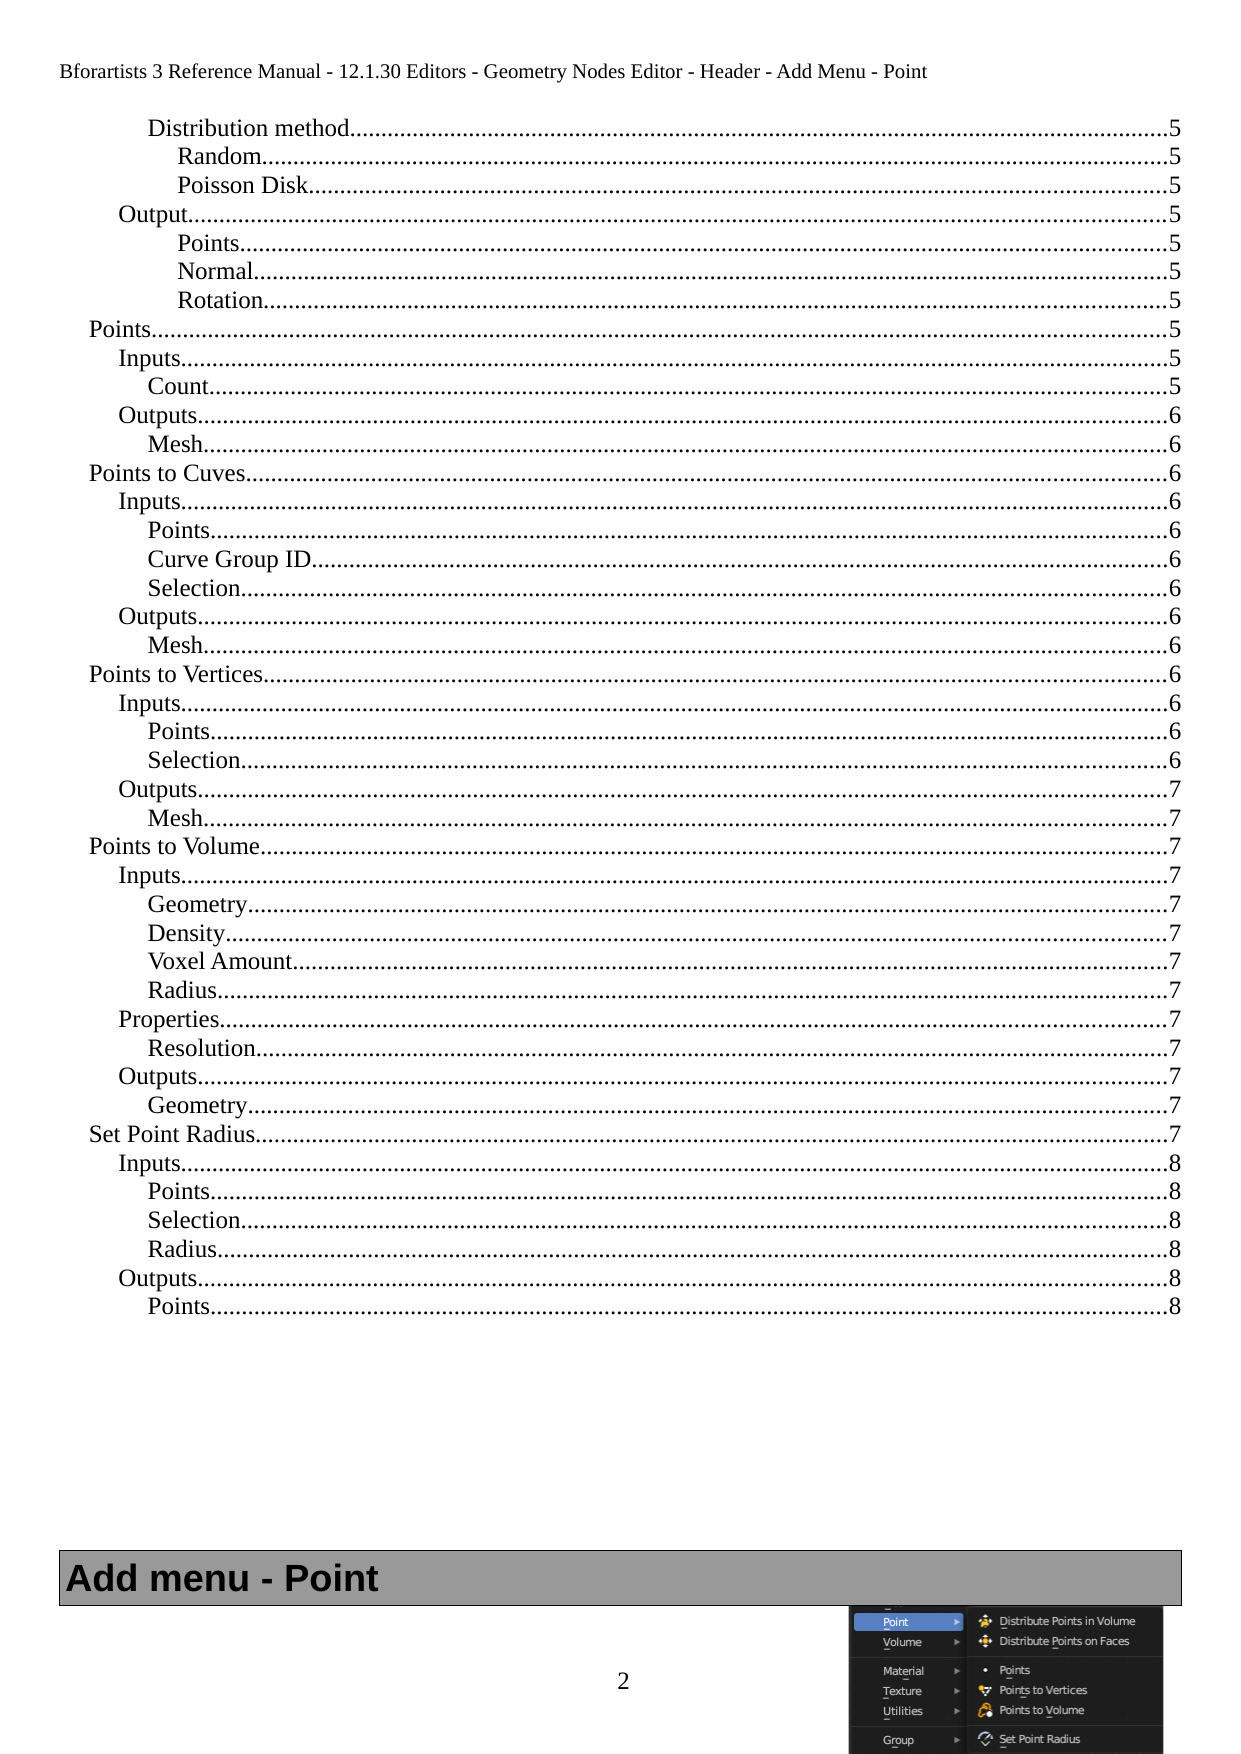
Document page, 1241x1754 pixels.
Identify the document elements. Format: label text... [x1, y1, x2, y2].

text Outputs 7 [118, 774, 1181, 803]
text Inputs 7 [118, 860, 1181, 889]
picture [848, 1606, 1164, 1754]
text Resolution 7 [147, 1033, 1181, 1061]
text Points 5 [88, 314, 1181, 343]
text Set Point Radius 7 [88, 1119, 1181, 1148]
text Outputs 8 [118, 1263, 1181, 1291]
text Outputs 7 [118, 1061, 1181, 1090]
text Points 6 [147, 515, 1181, 544]
text Selection 6 [147, 573, 1181, 601]
text Voxel Amount 7 [147, 946, 1181, 975]
text Points to Vertices 6 [88, 659, 1181, 688]
text Radius 8 [147, 1234, 1181, 1263]
text Geometry 7 [147, 1090, 1181, 1119]
text Points 6 [147, 716, 1181, 745]
text Inputs 8 [118, 1148, 1181, 1176]
text Curve Group ID 6 [147, 544, 1181, 573]
text Inputs 6 [118, 486, 1181, 515]
text Outputs 6 [118, 400, 1181, 429]
text Points 8 [147, 1176, 1181, 1205]
text Radius 7 [147, 975, 1181, 1004]
table_header Add menu - Point [60, 1551, 1181, 1605]
text Count 5 [147, 371, 1181, 400]
text Poisson Disk 5 [177, 170, 1181, 199]
text Normal 5 [177, 256, 1181, 285]
text Inputs 6 [118, 688, 1181, 716]
text Rotation 5 [177, 285, 1181, 314]
text Properties 7 [118, 1004, 1181, 1033]
text Mesh 7 [147, 803, 1181, 831]
text Selection 6 [147, 745, 1181, 774]
text Density 7 [147, 918, 1181, 946]
text Output 5 [118, 199, 1181, 228]
text Points 5 [177, 228, 1181, 256]
text Geometry 7 [147, 889, 1181, 918]
text Distribution method 5 [147, 113, 1181, 141]
text Mesh 6 [147, 630, 1181, 659]
text Points 8 [147, 1291, 1181, 1320]
text Outputs 6 [118, 601, 1181, 630]
text Mesh 6 [147, 429, 1181, 458]
text Selection 8 [147, 1205, 1181, 1234]
text Points to Volume 7 [88, 831, 1181, 860]
text Random 5 [177, 141, 1181, 170]
text Inputs 5 [118, 343, 1181, 371]
text Points to Cuves 6 [88, 458, 1181, 486]
